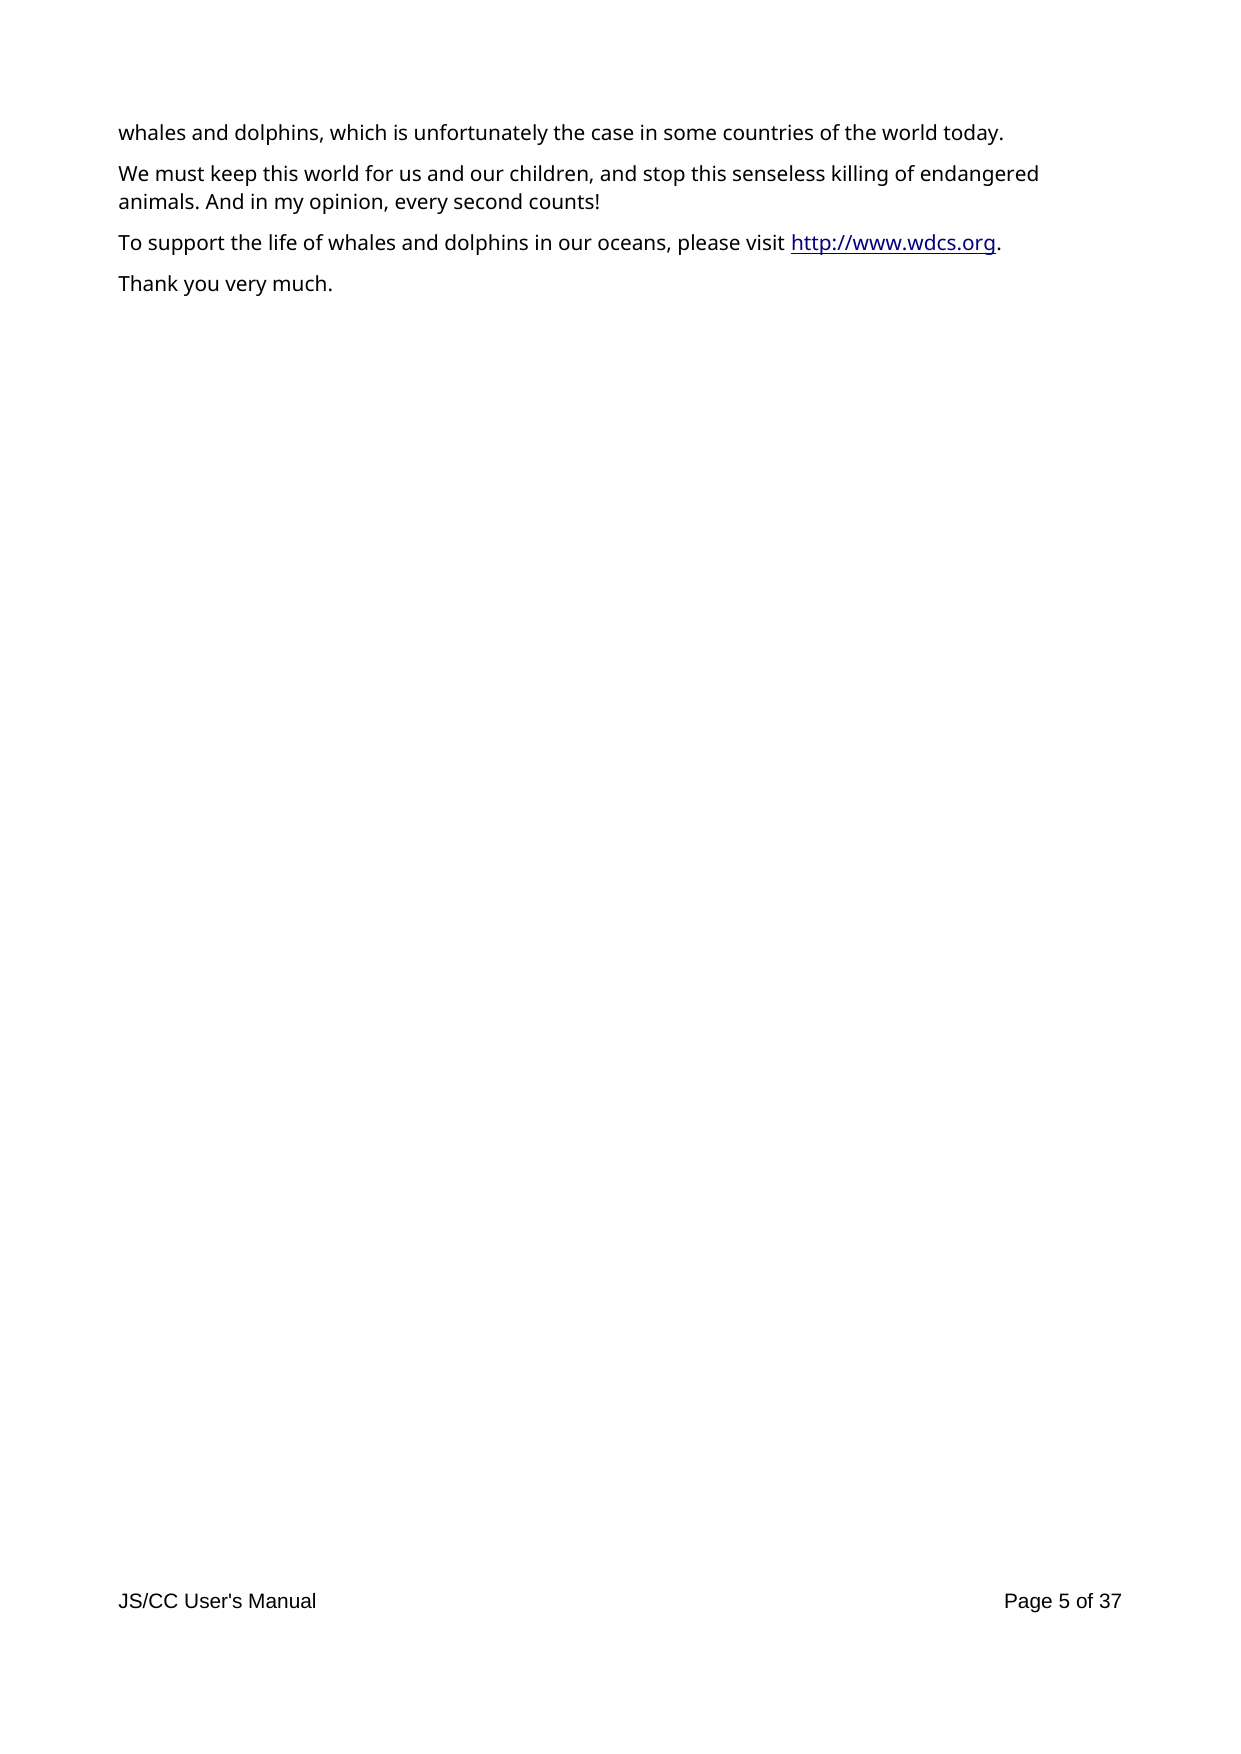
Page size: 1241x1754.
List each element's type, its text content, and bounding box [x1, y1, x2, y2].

text To support the life of whales and dolphins in our oceans, please visit http://www.wdcs.org. [118, 228, 1122, 257]
text We must keep this world for us and our children, and stop this senseless killing of endangered animals. And in my opinion, every second counts! [118, 159, 1122, 216]
text whales and dolphins, which is unfortunately the case in some countries of the world today. [118, 118, 1122, 147]
text Thank you very much. [118, 269, 1122, 298]
